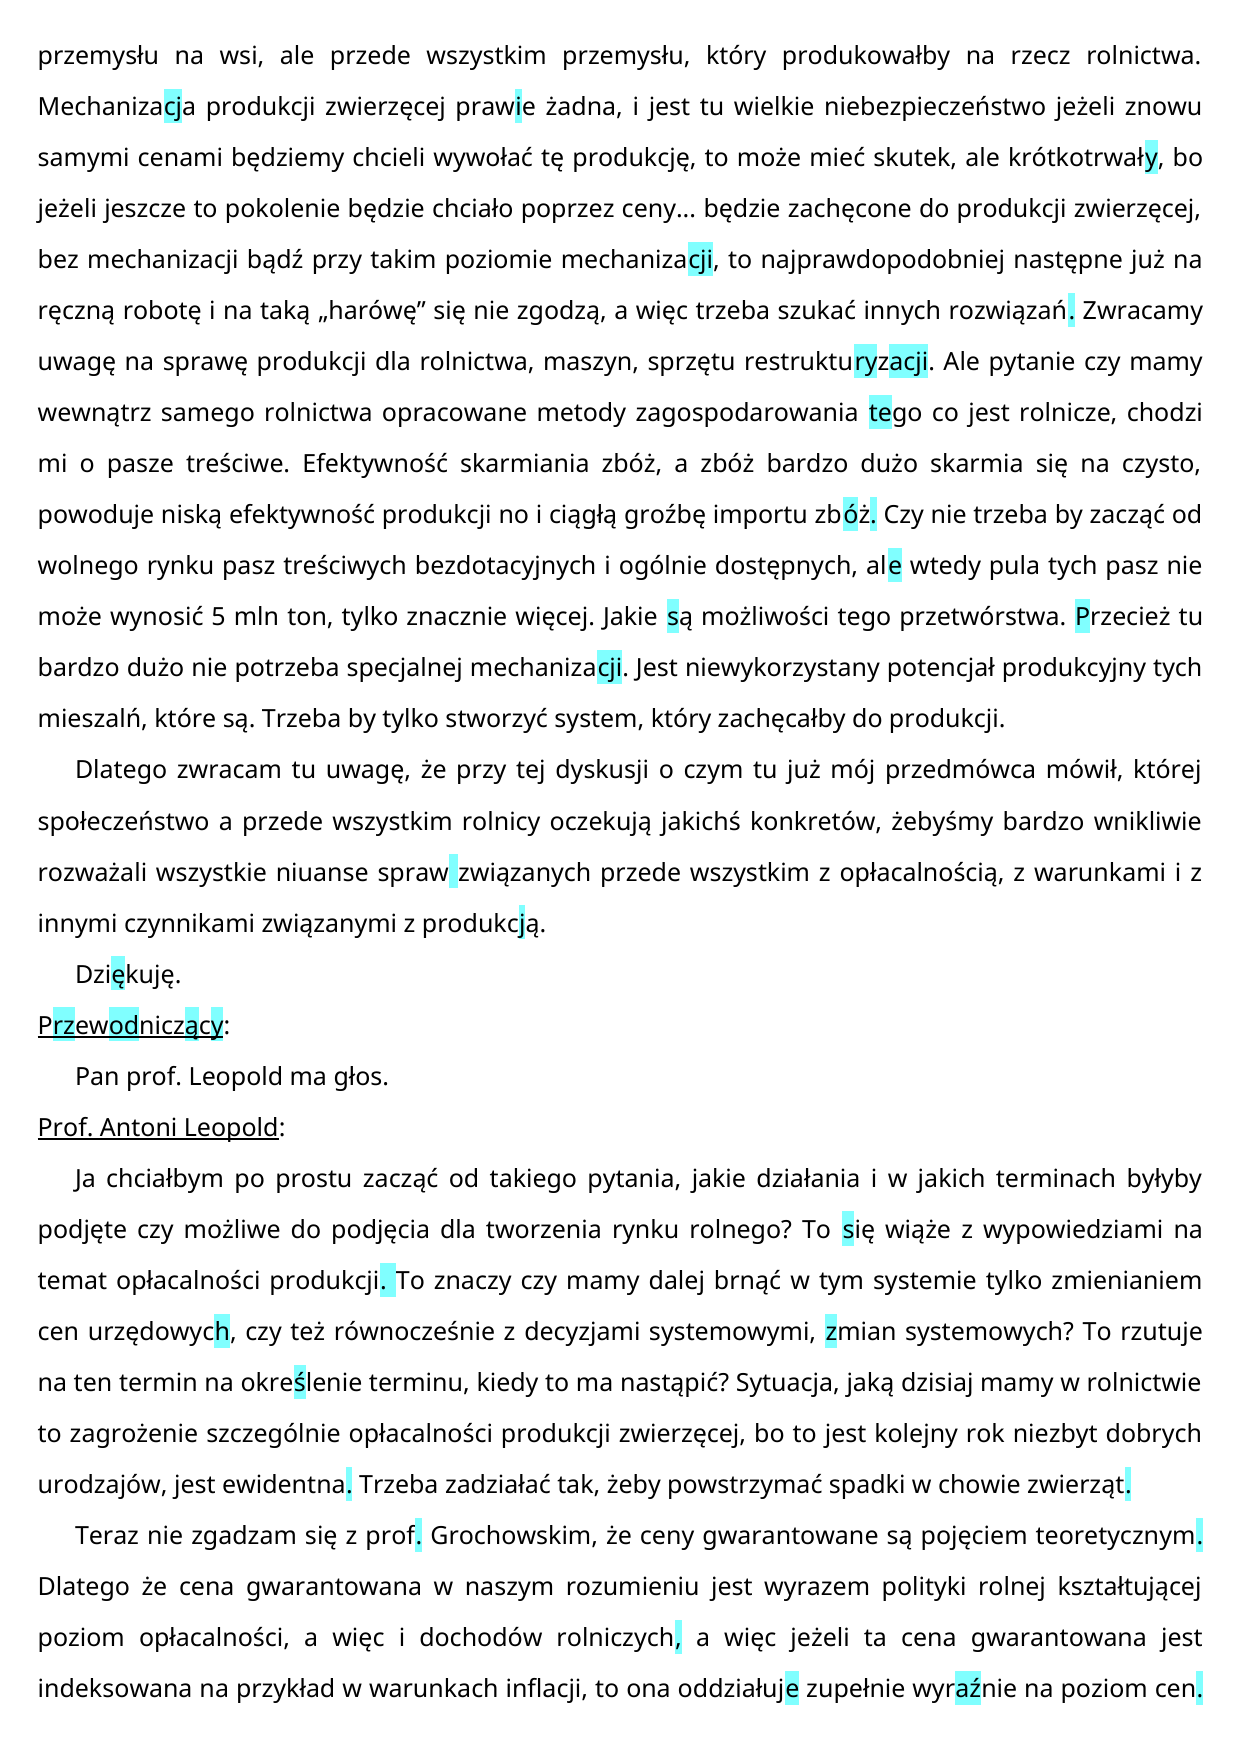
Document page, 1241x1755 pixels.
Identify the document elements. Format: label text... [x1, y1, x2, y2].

text Przewodniczący: [37, 1007, 1203, 1041]
text Pan prof. Leopold ma głos. [37, 1058, 1203, 1092]
text Dziękuję. [37, 956, 1203, 990]
text Ja chciałbym po prostu zacząć od takiego pytania, jakie działania i w jakich terminach byłyby podjęte czy możliwe do podjęcia dla tworzenia rynku rolnego? To się wiąże z wypowiedziami na temat opłacalności produkcji. To znaczy czy mamy dalej brnąć w tym systemie tylko zmienianiem cen urzędowych, czy też równocześnie z decyzjami systemowymi, zmian systemowych? To rzutuje na ten termin na określenie terminu, kiedy to ma nastąpić? Sytuacja, jaką dzisiaj mamy w rolnictwie to zagrożenie szczególnie opłacalności produkcji zwierzęcej, bo to jest kolejny rok niezbyt dobrych urodzajów, jest ewidentna. Trzeba zadziałać tak, żeby powstrzymać spadki w chowie zwierząt. [37, 1160, 1203, 1501]
text przemysłu na wsi, ale przede wszystkim przemysłu, który produkowałby na rzecz rolnictwa. Mechanizacja produkcji zwierzęcej prawie żadna, i jest tu wielkie niebezpieczeństwo jeżeli znowu samymi cenami będziemy chcieli wywołać tę produkcję, to może mieć skutek, ale krótkotrwały, bo jeżeli jeszcze to pokolenie będzie chciało poprzez ceny... będzie zachęcone do produkcji zwierzęcej, bez mechanizacji bądź przy takim poziomie mechanizacji, to najprawdopodobniej następne już na ręczną robotę i na taką „harówę” się nie zgodzą, a więc trzeba szukać innych rozwiązań. Zwracamy uwagę na sprawę produkcji dla rolnictwa, maszyn, sprzętu restrukturyzacji. Ale pytanie czy mamy wewnątrz samego rolnictwa opracowane metody zagospodarowania tego co jest rolnicze, chodzi mi o pasze treściwe. Efektywność skarmiania zbóż, a zbóż bardzo dużo skarmia się na czysto, powoduje niską efektywność produkcji no i ciągłą groźbę importu zbóż. Czy nie trzeba by zacząć od wolnego rynku pasz treściwych bezdotacyjnych i ogólnie dostępnych, ale wtedy pula tych pasz nie może wynosić 5 mln ton, tylko znacznie więcej. Jakie są możliwości tego przetwórstwa. Przecież tu bardzo dużo nie potrzeba specjalnej mechanizacji. Jest niewykorzystany potencjał produkcyjny tych mieszalń, które są. Trzeba by tylko stworzyć system, który zachęcałby do produkcji. [37, 37, 1203, 735]
text Teraz nie zgadzam się z prof. Grochowskim, że ceny gwarantowane są pojęciem teoretycznym. Dlatego że cena gwarantowana w naszym rozumieniu jest wyrazem polityki rolnej kształtującej poziom opłacalności, a więc i dochodów rolniczych, a więc jeżeli ta cena gwarantowana jest indeksowana na przykład w warunkach inflacji, to ona oddziałuje zupełnie wyraźnie na poziom cen. [37, 1518, 1203, 1705]
text Dlatego zwracam tu uwagę, że przy tej dyskusji o czym tu już mój przedmówca mówił, której społeczeństwo a przede wszystkim rolnicy oczekują jakichś konkretów, żebyśmy bardzo wnikliwie rozważali wszystkie niuanse spraw związanych przede wszystkim z opłacalnością, z warunkami i z innymi czynnikami związanymi z produkcją. [37, 752, 1203, 939]
text Prof. Antoni Leopold: [37, 1109, 1203, 1143]
